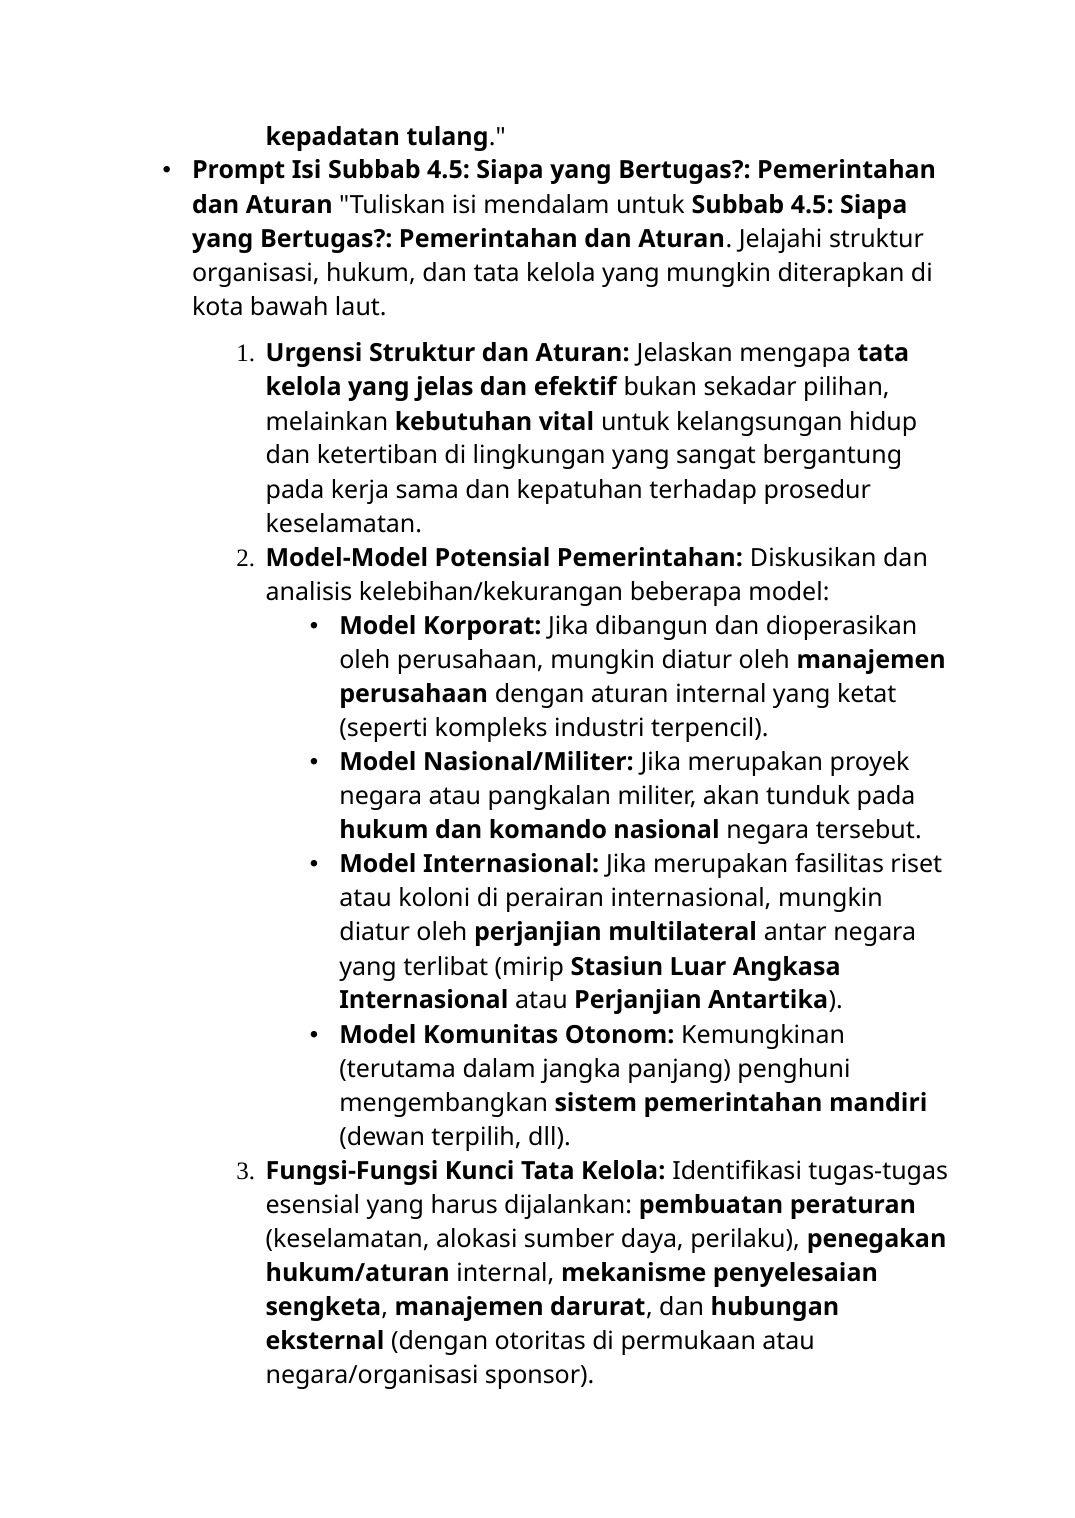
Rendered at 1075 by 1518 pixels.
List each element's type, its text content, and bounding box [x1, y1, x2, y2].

list Prompt Isi Subbab 4.5: Siapa yang Bertugas?: Pemerintahan dan Aturan "Tuliskan isi mendalam untuk Subbab 4.5: Siapa yang Bertugas?: Pemerintahan dan Aturan. Jelajahi struktur organisasi, hukum, dan tata kelola yang mungkin diterapkan di kota bawah laut. [162, 152, 957, 322]
list kepadatan tulang." [236, 118, 957, 152]
list Model Nasional/Militer: Jika merupakan proyek negara atau pangkalan militer, akan tunduk pada hukum dan komando nasional negara tersebut. [309, 744, 957, 846]
list Urgensi Struktur dan Aturan: Jelaskan mengapa tata kelola yang jelas dan efektif bukan sekadar pilihan, melainkan kebutuhan vital untuk kelangsungan hidup dan ketertiban di lingkungan yang sangat bergantung pada kerja sama dan kepatuhan terhadap prosedur keselamatan. [236, 335, 957, 539]
list Model Internasional: Jika merupakan fasilitas riset atau koloni di perairan internasional, mungkin diatur oleh perjanjian multilateral antar negara yang terlibat (mirip Stasiun Luar Angkasa Internasional atau Perjanjian Antartika). [309, 846, 957, 1016]
list Fungsi-Fungsi Kunci Tata Kelola: Identifikasi tugas-tugas esensial yang harus dijalankan: pembuatan peraturan (keselamatan, alokasi sumber daya, perilaku), penegakan hukum/aturan internal, mekanisme penyelesaian sengketa, manajemen darurat, dan hubungan eksternal (dengan otoritas di permukaan atau negara/organisasi sponsor). [236, 1152, 957, 1391]
list Model-Model Potensial Pemerintahan: Diskusikan dan analisis kelebihan/kekurangan beberapa model: [236, 539, 957, 607]
list Model Komunitas Otonom: Kemungkinan (terutama dalam jangka panjang) penghuni mengembangkan sistem pemerintahan mandiri (dewan terpilih, dll). [309, 1016, 957, 1152]
list Model Korporat: Jika dibangun dan dioperasikan oleh perusahaan, mungkin diatur oleh manajemen perusahaan dengan aturan internal yang ketat (seperti kompleks industri terpencil). [309, 607, 957, 744]
